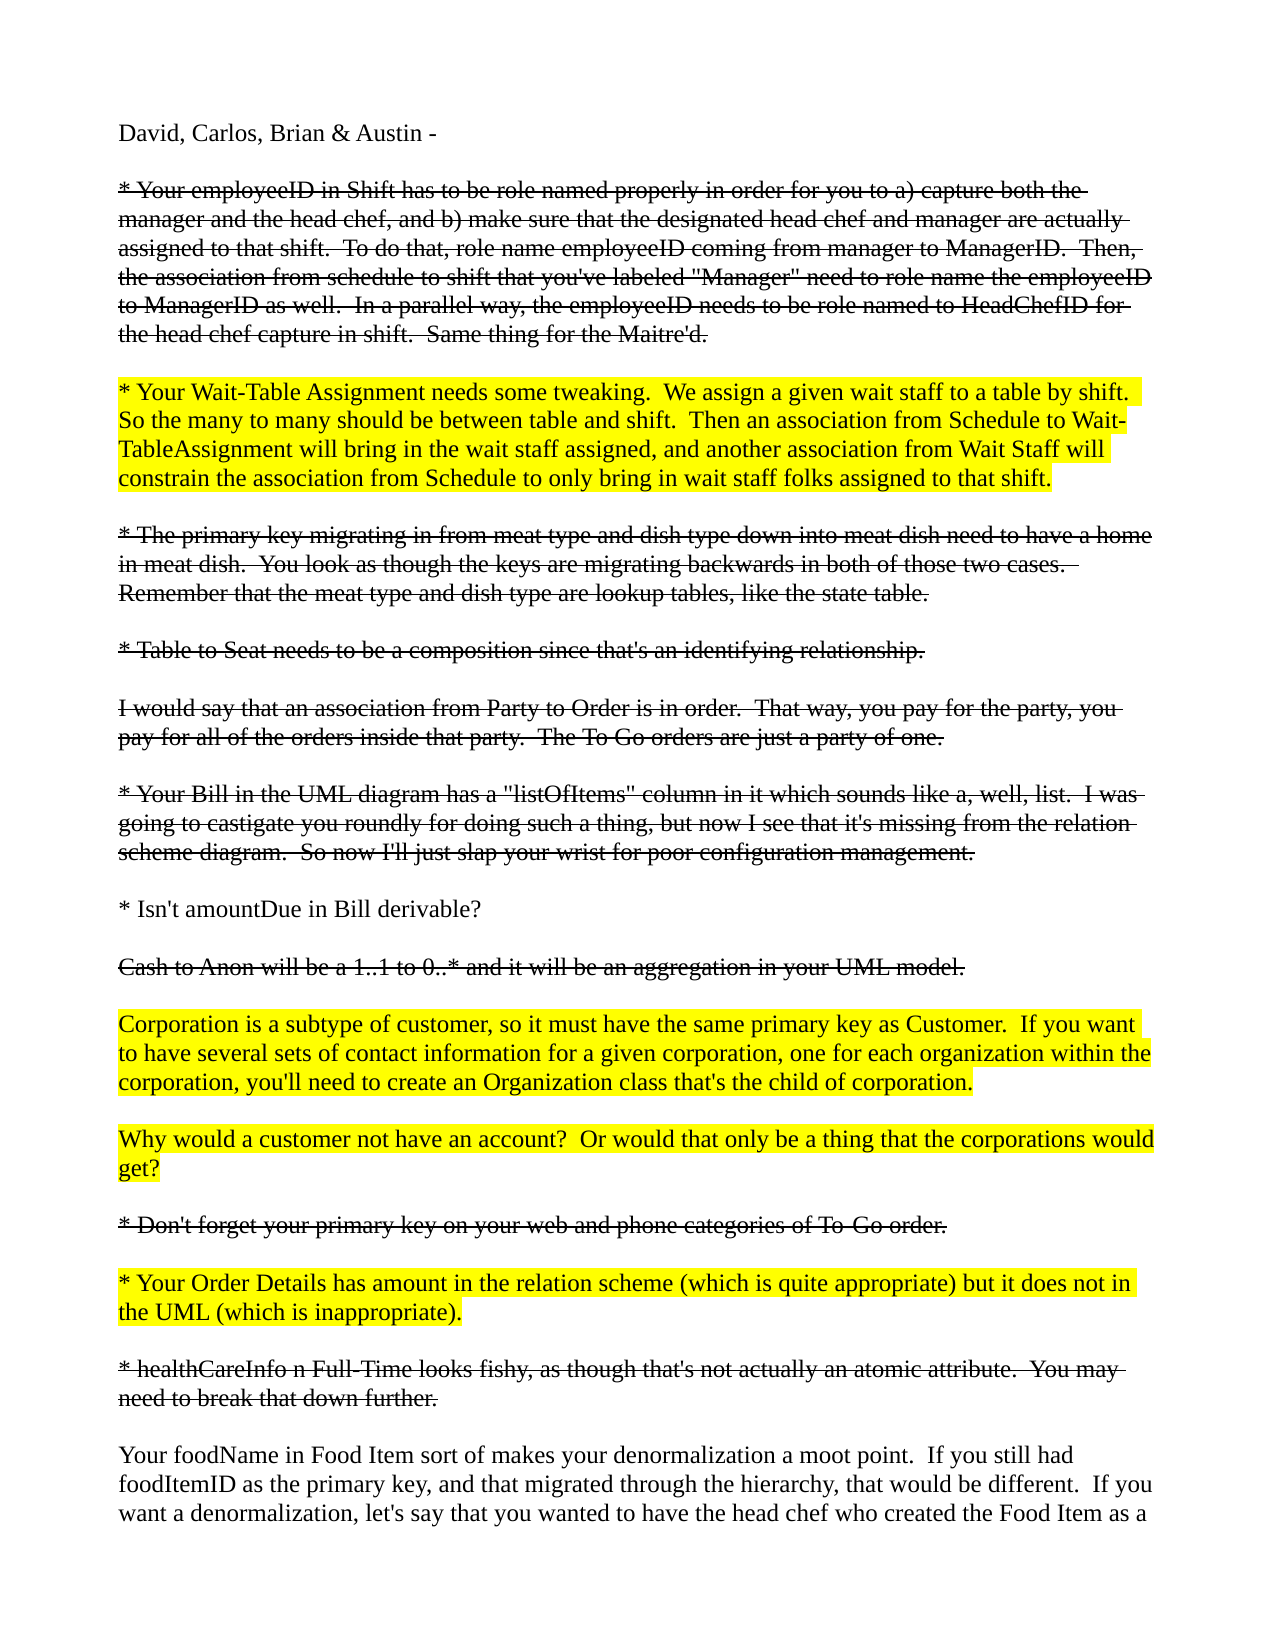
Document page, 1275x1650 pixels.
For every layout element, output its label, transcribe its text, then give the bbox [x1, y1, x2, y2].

text * The primary key migrating in from meat type and dish type down into meat dish need to have a home in meat dish. You look as though the keys are migrating backwards in both of those two cases. Remember that the meat type and dish type are lookup tables, like the state table. [118, 521, 1157, 607]
text * Don't forget your primary key on your web and phone categories of To-Go order. [118, 1211, 1157, 1239]
text Cash to Anon will be a 1..1 to 0..* and it will be an aggregation in your UML model. [118, 952, 1157, 981]
text * Your employeeID in Shift has to be role named properly in order for you to a) capture both the manager and the head chef, and b) make sure that the designated head chef and manager are actually assigned to that shift. To do that, role name employeeID coming from manager to ManagerID. Then, the association from schedule to shift that you've labeled "Manager" need to role name the employeeID to ManagerID as well. In a parallel way, the employeeID needs to be role named to HeadChefID for the head chef capture in shift. Same thing for the Maitre'd. [118, 176, 1157, 348]
text I would say that an association from Party to Order is in order. That way, you pay for the party, you pay for all of the orders inside that party. The To Go orders are just a party of one. [118, 693, 1157, 751]
text * Table to Seat needs to be a composition since that's an identifying relationship. [118, 636, 1157, 664]
text Corporation is a subtype of customer, so it must have the same primary key as Customer. If you want to have several sets of contact information for a given corporation, one for each organization within the corporation, you'll need to create an Organization class that's the child of corporation. [118, 1009, 1157, 1096]
text * healthCareInfo n Full-Time looks fishy, as though that's not actually an atomic attribute. You may need to break that down further. [118, 1354, 1157, 1412]
text * Isn't amountDue in Bill derivable? [118, 894, 1157, 923]
text * Your Bill in the UML diagram has a "listOfItems" column in it which sounds like a, well, list. I was going to castigate you roundly for doing such a thing, but now I see that it's missing from the relation scheme diagram. So now I'll just slap your wrist for poor configuration management. [118, 779, 1157, 866]
text David, Carlos, Brian & Austin - [118, 118, 1157, 147]
text * Your Order Details has amount in the relation scheme (which is quite appropriate) but it does not in the UML (which is inappropriate). [118, 1268, 1157, 1326]
text Your foodName in Food Item sort of makes your denormalization a moot point. If you still had foodItemID as the primary key, and that migrated through the hierarchy, that would be different. If you want a denormalization, let's say that you wanted to have the head chef who created the Food Item as a [118, 1441, 1157, 1527]
text * Your Wait-Table Assignment needs some tweaking. We assign a given wait staff to a table by shift. So the many to many should be between table and shift. Then an association from Schedule to Wait-TableAssignment will bring in the wait staff assigned, and another association from Wait Staff will constrain the association from Schedule to only bring in wait staff folks assigned to that shift. [118, 377, 1157, 492]
text Why would a customer not have an account? Or would that only be a thing that the corporations would get? [118, 1124, 1157, 1182]
